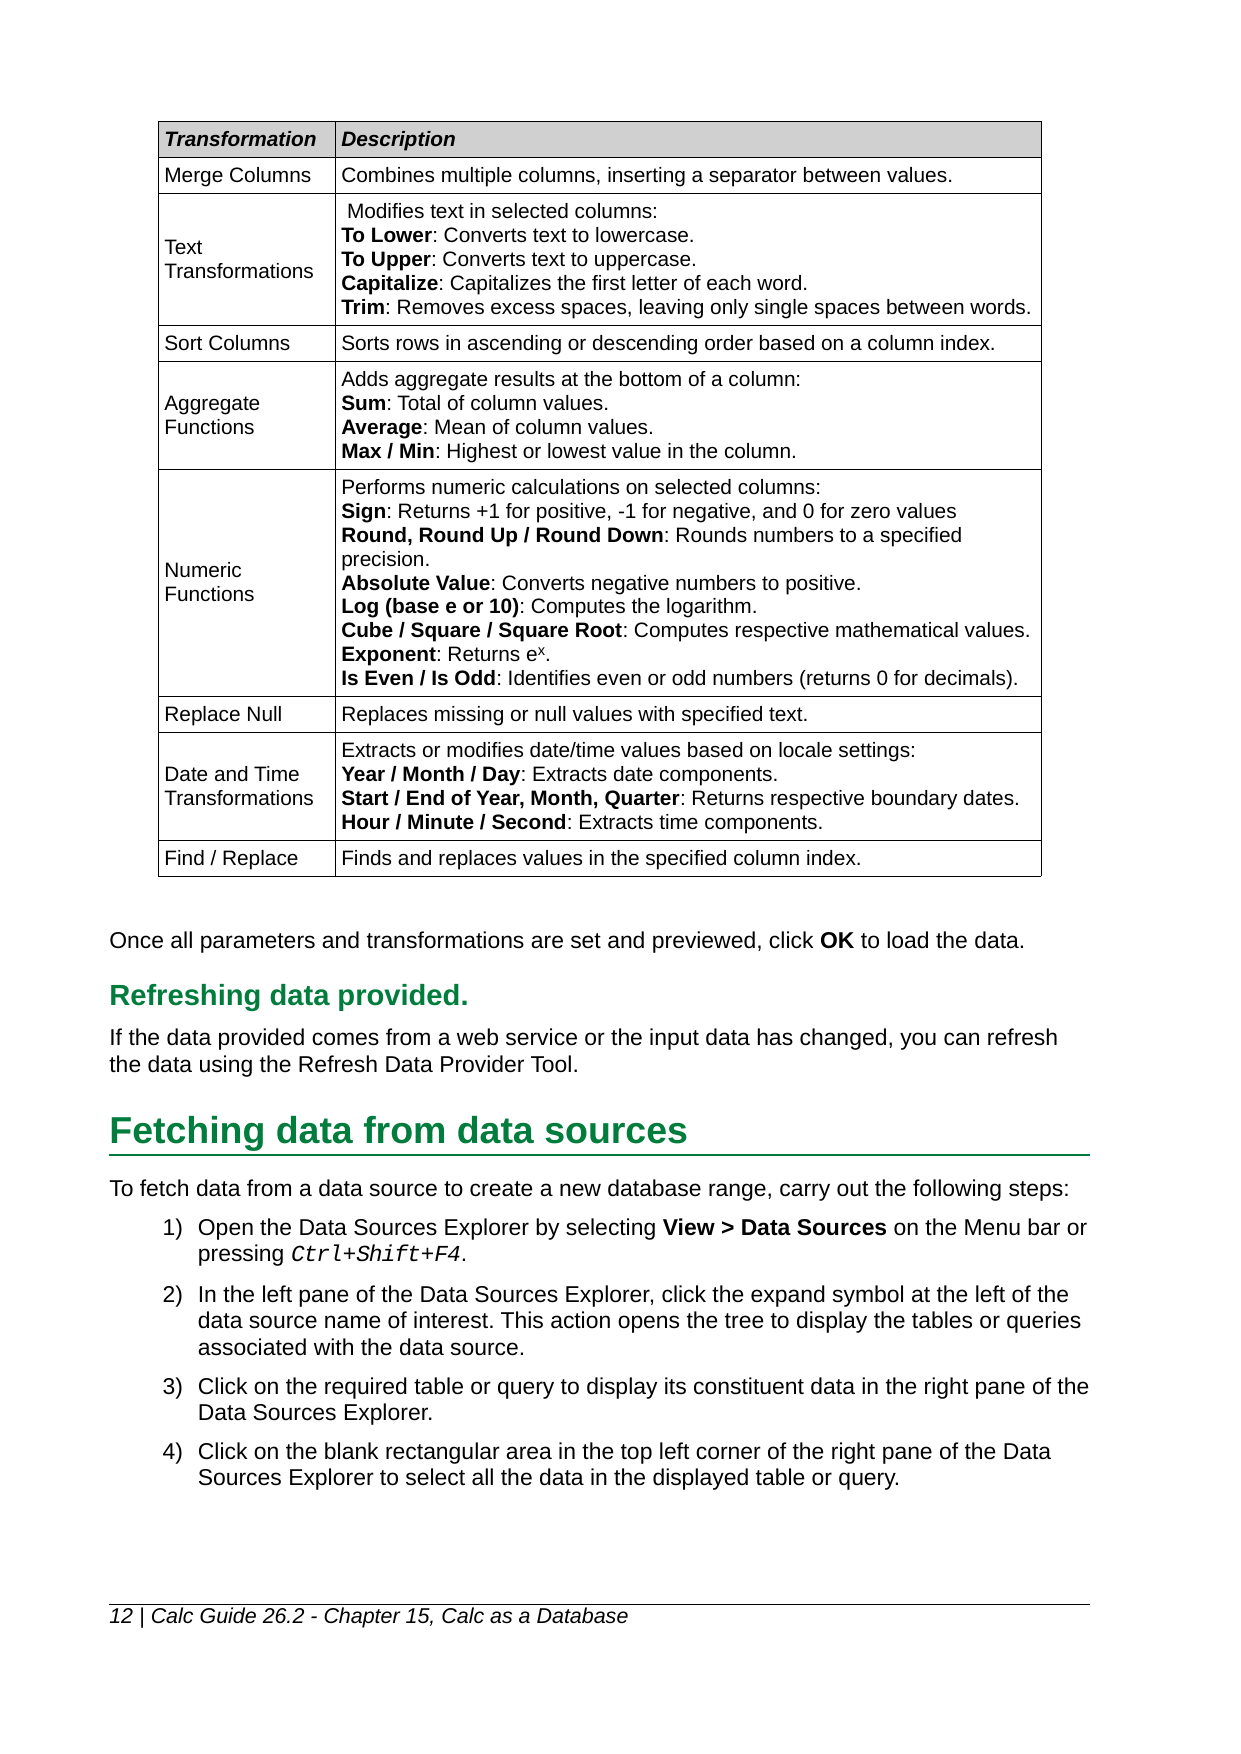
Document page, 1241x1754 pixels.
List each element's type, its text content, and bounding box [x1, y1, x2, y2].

table_cell ‍‍‍‍‍Text Transformations [159, 194, 335, 325]
text If the data provided comes from a web service or the input data has changed, you can refresh the data using the Refresh Data Provider Tool. [109, 1024, 1090, 1077]
table_cell Replaces missing or null values with specified text. [336, 697, 1041, 732]
table_cell ‍‍‍Find / Replace [159, 841, 335, 876]
text Once all parameters and transformations are set and previewed, click OK to load the data. [109, 927, 1090, 953]
table_cell ‍‍‍‍‍‍‍‍‍Date and Time Transformations [159, 733, 335, 840]
subtitle Fetching data from data sources [109, 1108, 1090, 1154]
subtitle Refreshing data provided. [109, 978, 1090, 1012]
table_cell ‍‍‍‍‍Aggregate Functions [159, 362, 335, 468]
table_cell Adds aggregate results at the bottom of a column: Sum: Total of column values. Average: Mean of column values. Max / Min: Highest or lowest value in the column. [336, 362, 1041, 468]
table_header Description [336, 122, 1041, 157]
table_cell ‍Replace Null [159, 697, 335, 732]
table_cell Numeric Functions [159, 470, 335, 696]
list Click on the blank rectangular area in the top left corner of the right pane of the Data Sources Explorer to select all the data in the displayed table or query. [183, 1438, 1090, 1491]
list To fetch data from a data source to create a new database range, carry out the following steps: [109, 1175, 1090, 1201]
table_cell Extracts or modifies date/time values based on locale settings: Year / Month / Day: Extracts date components. Start / End of Year, Month, Quarter: Returns respective boundary dates. Hour / Minute / Second: Extracts time components. [336, 733, 1041, 840]
list Open the Data Sources Explorer by selecting View > Data Sources on the Menu bar or pressing Ctrl+Shift+F4. [183, 1214, 1090, 1269]
table_cell Merge Columns [159, 158, 335, 193]
list In the left pane of the Data Sources Explorer, click the expand symbol at the left of the data source name of interest. This action opens the tree to display the tables or queries associated with the data source. [183, 1281, 1090, 1360]
list Click on the required table or query to display its constituent data in the right pane of the Data Sources Explorer. [183, 1373, 1090, 1425]
table_cell ‍‍Sort Columns [159, 326, 335, 361]
table_header Transformation [159, 122, 335, 157]
table_cell Modifies text in selected columns: To Lower: Converts text to lowercase. To Upper: Converts text to uppercase. Capitalize: Capitalizes the first letter of each word. Trim: Removes excess spaces, leaving only single spaces between words. [336, 194, 1041, 325]
table_cell Finds and replaces values in the specified column index. [336, 841, 1041, 876]
table_cell Sorts rows in ascending or descending order based on a column index. [336, 326, 1041, 361]
table_cell Combines multiple columns, inserting a separator between values. [336, 158, 1041, 193]
table_cell Performs numeric calculations on selected columns: Sign: Returns +1 for positive, -1 for negative, and 0 for zero values Round, Round Up / Round Down: Rounds numbers to a specified precision. Absolute Value: Converts negative numbers to positive. Log (base e or 10): Computes the logarithm. Cube / Square / Square Root: Computes respective mathematical values. Exponent: Returns ex. Is Even / Is Odd: Identifies even or odd numbers (returns 0 for decimals). [336, 470, 1041, 696]
